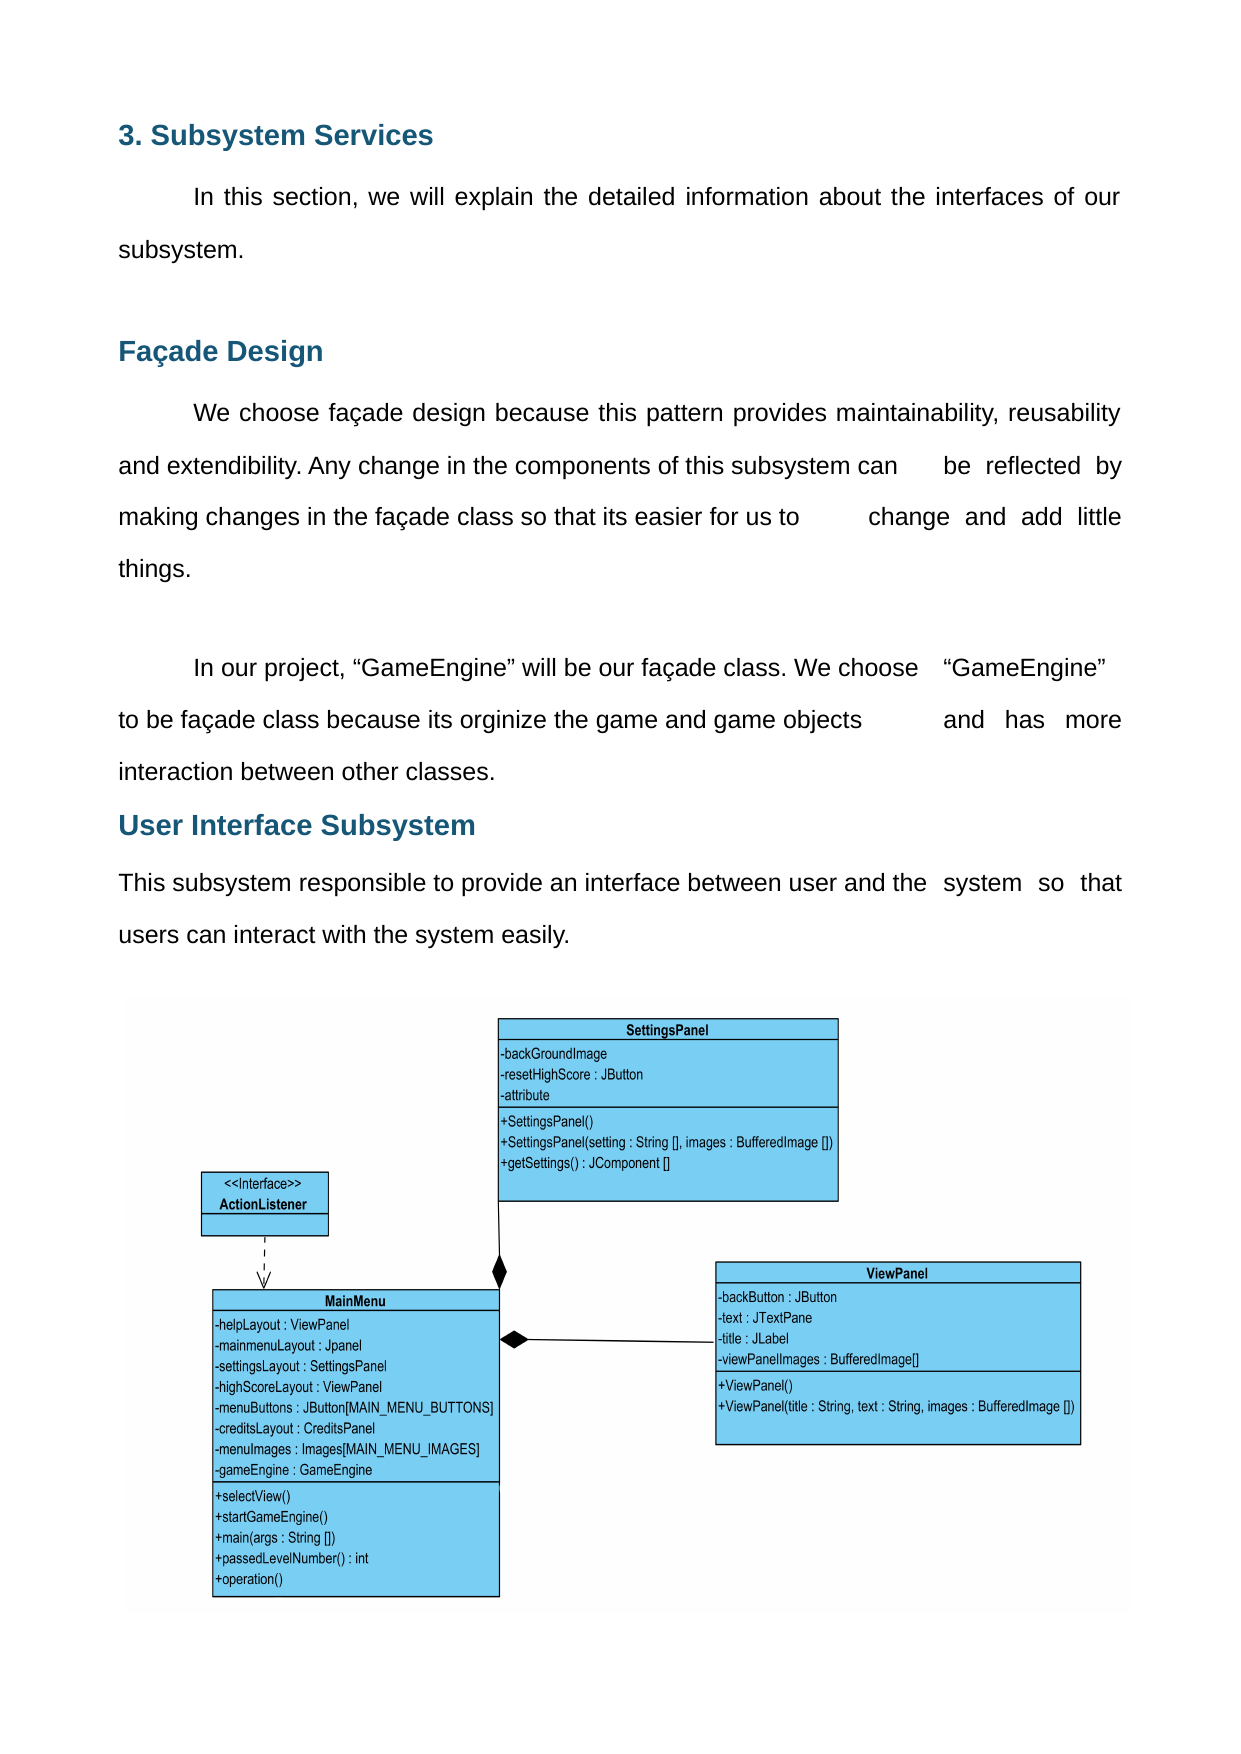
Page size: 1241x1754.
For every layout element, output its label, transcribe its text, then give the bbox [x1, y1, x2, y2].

text This subsystem responsible to provide an interface between user and the system so that users can interact with the system easily. [118, 868, 1122, 949]
text Façade Design [118, 334, 1122, 367]
text We choose façade design because this pattern provides maintainability, reusability and extendibility. Any change in the components of this subsystem can be reflected by making changes in the façade class so that its easier for us to change and add little things. [118, 394, 1122, 583]
text 3. Subsystem Services [118, 118, 1122, 152]
text In our project, “GameEngine” will be our façade class. We choose “GameEngine” to be façade class because its orginize the game and game objects and has more interaction between other classes. [118, 653, 1122, 785]
text In this section, we will explain the detailed information about the interfaces of our subsystem. [118, 178, 1122, 264]
text User Interface Subsystem [118, 808, 1122, 842]
picture [126, 996, 1130, 1613]
